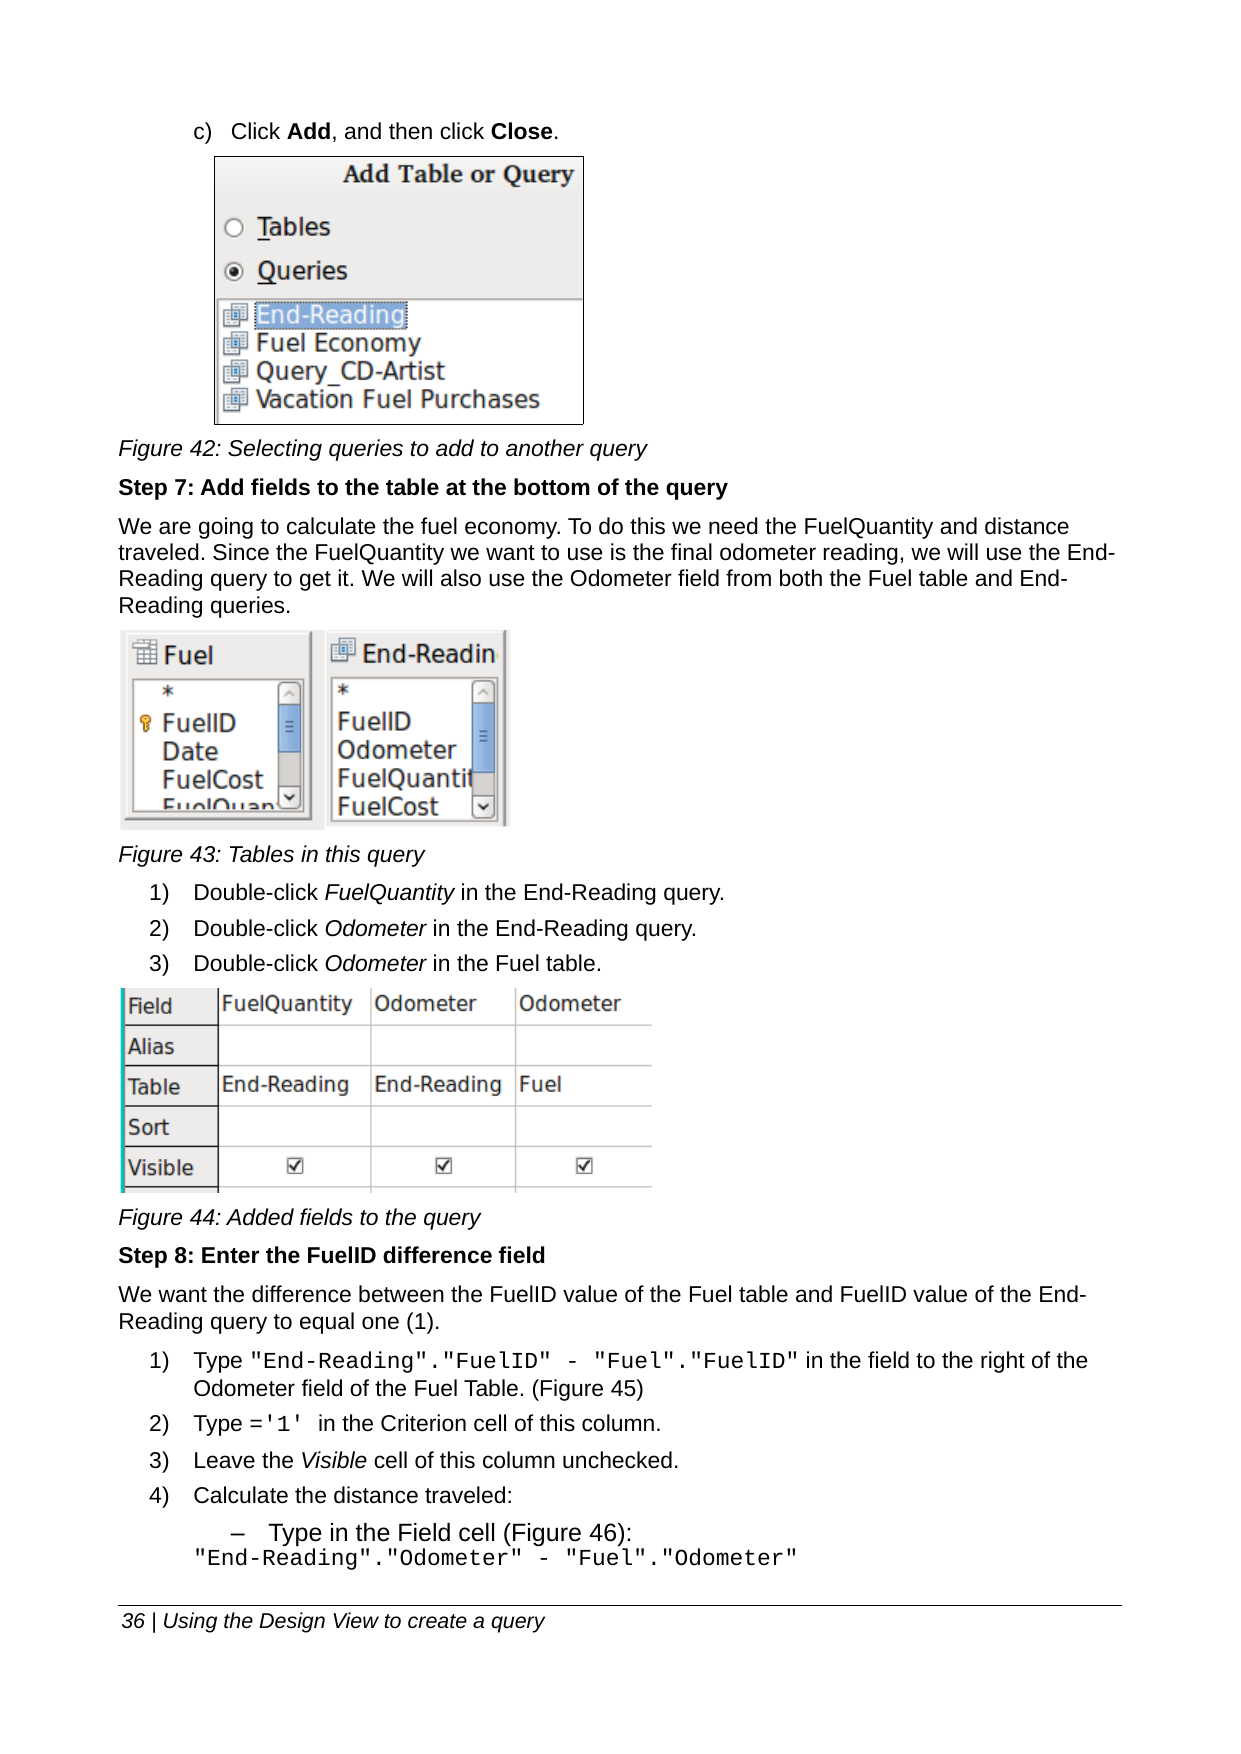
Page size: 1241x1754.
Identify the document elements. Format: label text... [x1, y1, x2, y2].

list Type in the Field cell (Figure 46): "End-Reading"."Odometer" - "Fuel"."Odometer" [193, 1518, 1122, 1572]
text We are going to calculate the fuel economy. To do this we need the FuelQuantity and distance traveled. Since the FuelQuantity we want to use is the final odometer reading, we will use the End-Reading query to get it. We will also use the Odometer field from both the Fuel table and End-Reading queries. [118, 513, 1122, 618]
text Figure 44: Added fields to the query [118, 1204, 654, 1231]
list Calculate the distance traveled: [169, 1482, 1122, 1509]
picture [120, 988, 653, 1193]
list Type "End-Reading"."FuelID" - "Fuel"."FuelID" in the field to the right of the Odometer field of the Fuel Table. (Figure 45) [169, 1347, 1122, 1401]
list Leave the Visible cell of this column unchecked. [169, 1447, 1122, 1474]
picture [120, 630, 511, 830]
text We want the difference between the FuelID value of the Fuel table and FuelID value of the End-Reading query to equal one (1). [118, 1281, 1122, 1334]
list Double-click Odometer in the Fuel table. [169, 950, 1122, 976]
picture [215, 157, 583, 424]
list Type ='1' in the Criterion cell of this column. [169, 1410, 1122, 1438]
text Figure 42: Selecting queries to add to another query [118, 435, 679, 462]
text Step 8: Enter the FuelID difference field [118, 1242, 1122, 1269]
list Click Add, and then click Close. [193, 118, 1122, 144]
text Step 7: Add fields to the table at the bottom of the query [118, 474, 1122, 500]
text Figure 43: Tables in this query [118, 841, 512, 867]
list Double-click Odometer in the End-Reading query. [169, 914, 1122, 941]
list Double-click FuelQuantity in the End-Reading query. [169, 879, 1122, 906]
